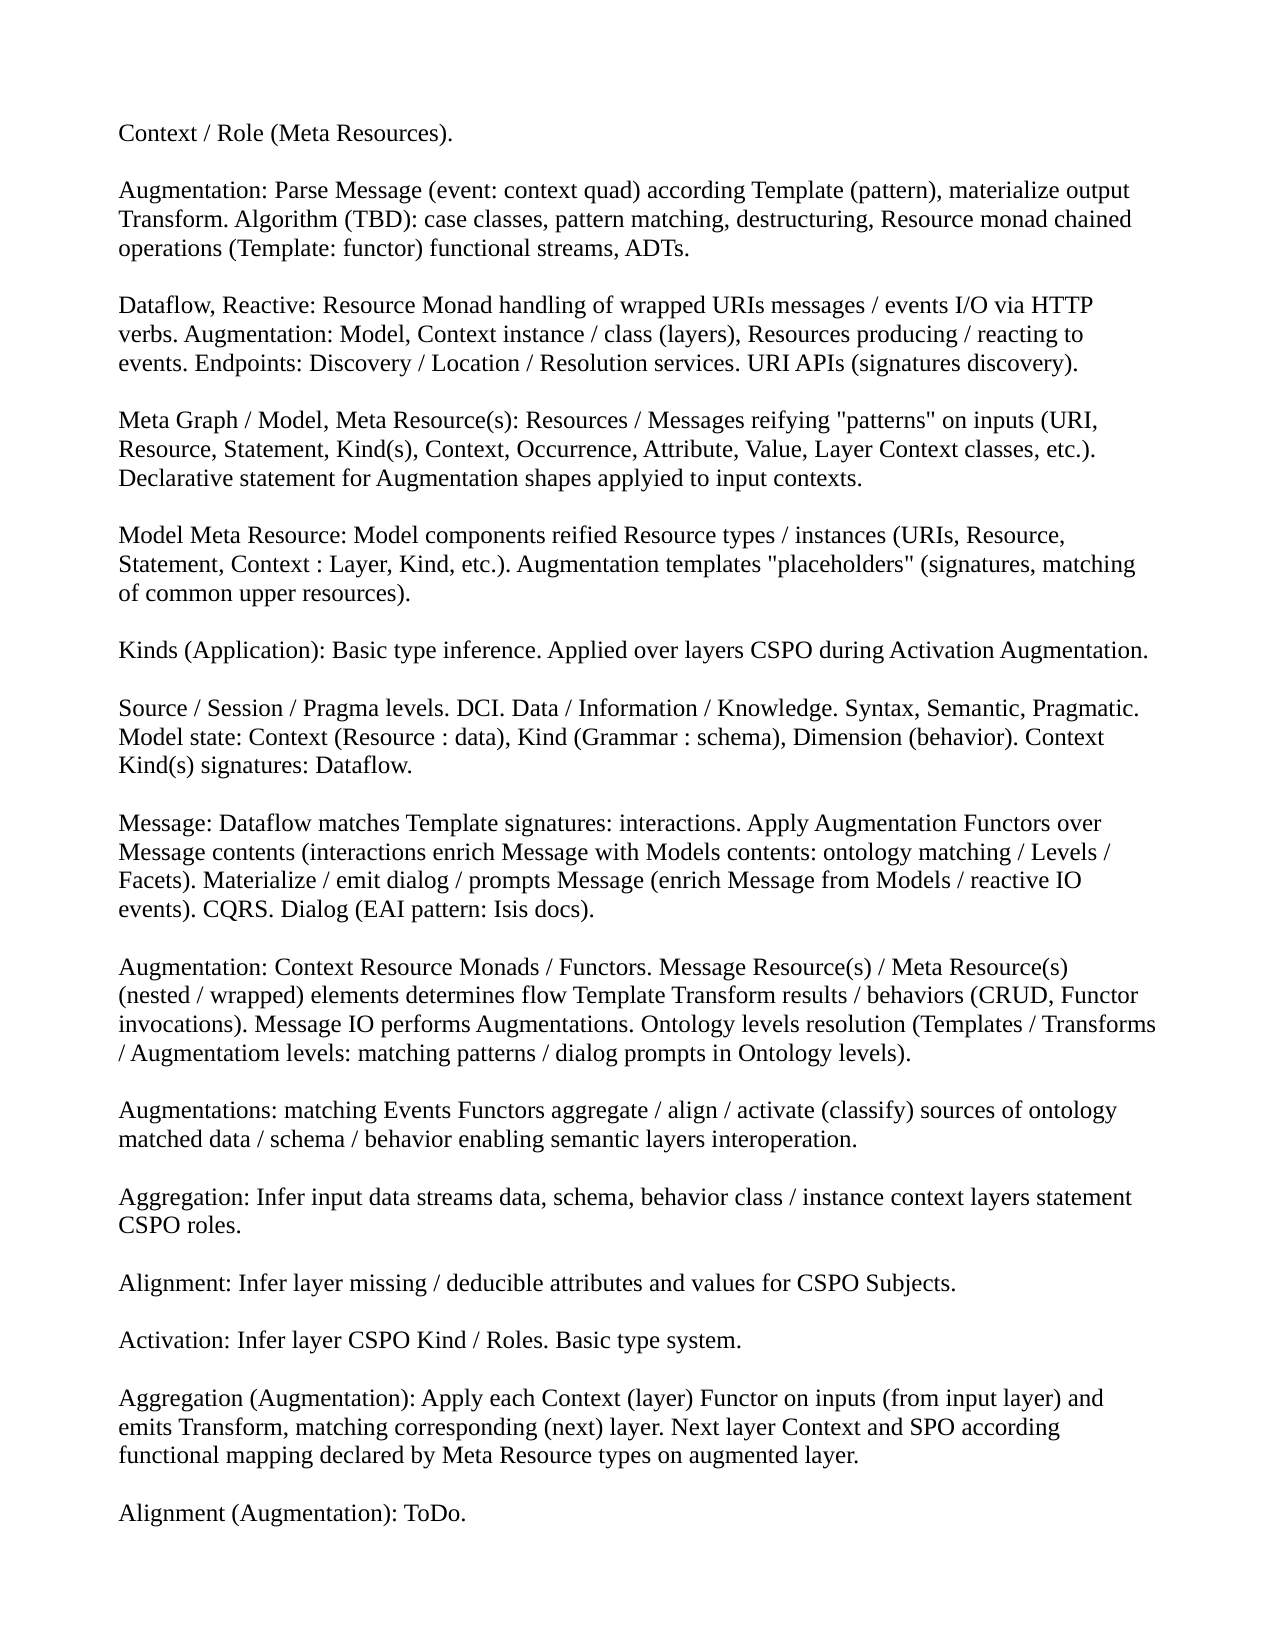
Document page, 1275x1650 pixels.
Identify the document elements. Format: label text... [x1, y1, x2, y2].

text Model Meta Resource: Model components reified Resource types / instances (URIs, Resource, Statement, Context : Layer, Kind, etc.). Augmentation templates "placeholders" (signatures, matching of common upper resources). [118, 521, 1157, 607]
text Aggregation: Infer input data streams data, schema, behavior class / instance context layers statement CSPO roles. [118, 1182, 1157, 1239]
text Alignment: Infer layer missing / deducible attributes and values for CSPO Subjects. [118, 1268, 1157, 1297]
text Dataflow, Reactive: Resource Monad handling of wrapped URIs messages / events I/O via HTTP verbs. Augmentation: Model, Context instance / class (layers), Resources producing / reacting to events. Endpoints: Discovery / Location / Resolution services. URI APIs (signatures discovery). [118, 291, 1157, 377]
text Augmentations: matching Events Functors aggregate / align / activate (classify) sources of ontology matched data / schema / behavior enabling semantic layers interoperation. [118, 1096, 1157, 1153]
text Context / Role (Meta Resources). [118, 118, 1157, 147]
text Kinds (Application): Basic type inference. Applied over layers CSPO during Activation Augmentation. [118, 636, 1157, 664]
text Augmentation: Context Resource Monads / Functors. Message Resource(s) / Meta Resource(s) (nested / wrapped) elements determines flow Template Transform results / behaviors (CRUD, Functor invocations). Message IO performs Augmentations. Ontology levels resolution (Templates / Transforms / Augmentatiom levels: matching patterns / dialog prompts in Ontology levels). [118, 952, 1157, 1067]
text Source / Session / Pragma levels. DCI. Data / Information / Knowledge. Syntax, Semantic, Pragmatic. Model state: Context (Resource : data), Kind (Grammar : schema), Dimension (behavior). Context Kind(s) signatures: Dataflow. [118, 693, 1157, 779]
text Alignment (Augmentation): ToDo. [118, 1498, 1157, 1527]
text Meta Graph / Model, Meta Resource(s): Resources / Messages reifying "patterns" on inputs (URI, Resource, Statement, Kind(s), Context, Occurrence, Attribute, Value, Layer Context classes, etc.). Declarative statement for Augmentation shapes applyied to input contexts. [118, 406, 1157, 492]
text Message: Dataflow matches Template signatures: interactions. Apply Augmentation Functors over Message contents (interactions enrich Message with Models contents: ontology matching / Levels / Facets). Materialize / emit dialog / prompts Message (enrich Message from Models / reactive IO events). CQRS. Dialog (EAI pattern: Isis docs). [118, 808, 1157, 923]
text Aggregation (Augmentation): Apply each Context (layer) Functor on inputs (from input layer) and emits Transform, matching corresponding (next) layer. Next layer Context and SPO according functional mapping declared by Meta Resource types on augmented layer. [118, 1383, 1157, 1469]
text Activation: Infer layer CSPO Kind / Roles. Basic type system. [118, 1326, 1157, 1354]
text Augmentation: Parse Message (event: context quad) according Template (pattern), materialize output Transform. Algorithm (TBD): case classes, pattern matching, destructuring, Resource monad chained operations (Template: functor) functional streams, ADTs. [118, 176, 1157, 262]
